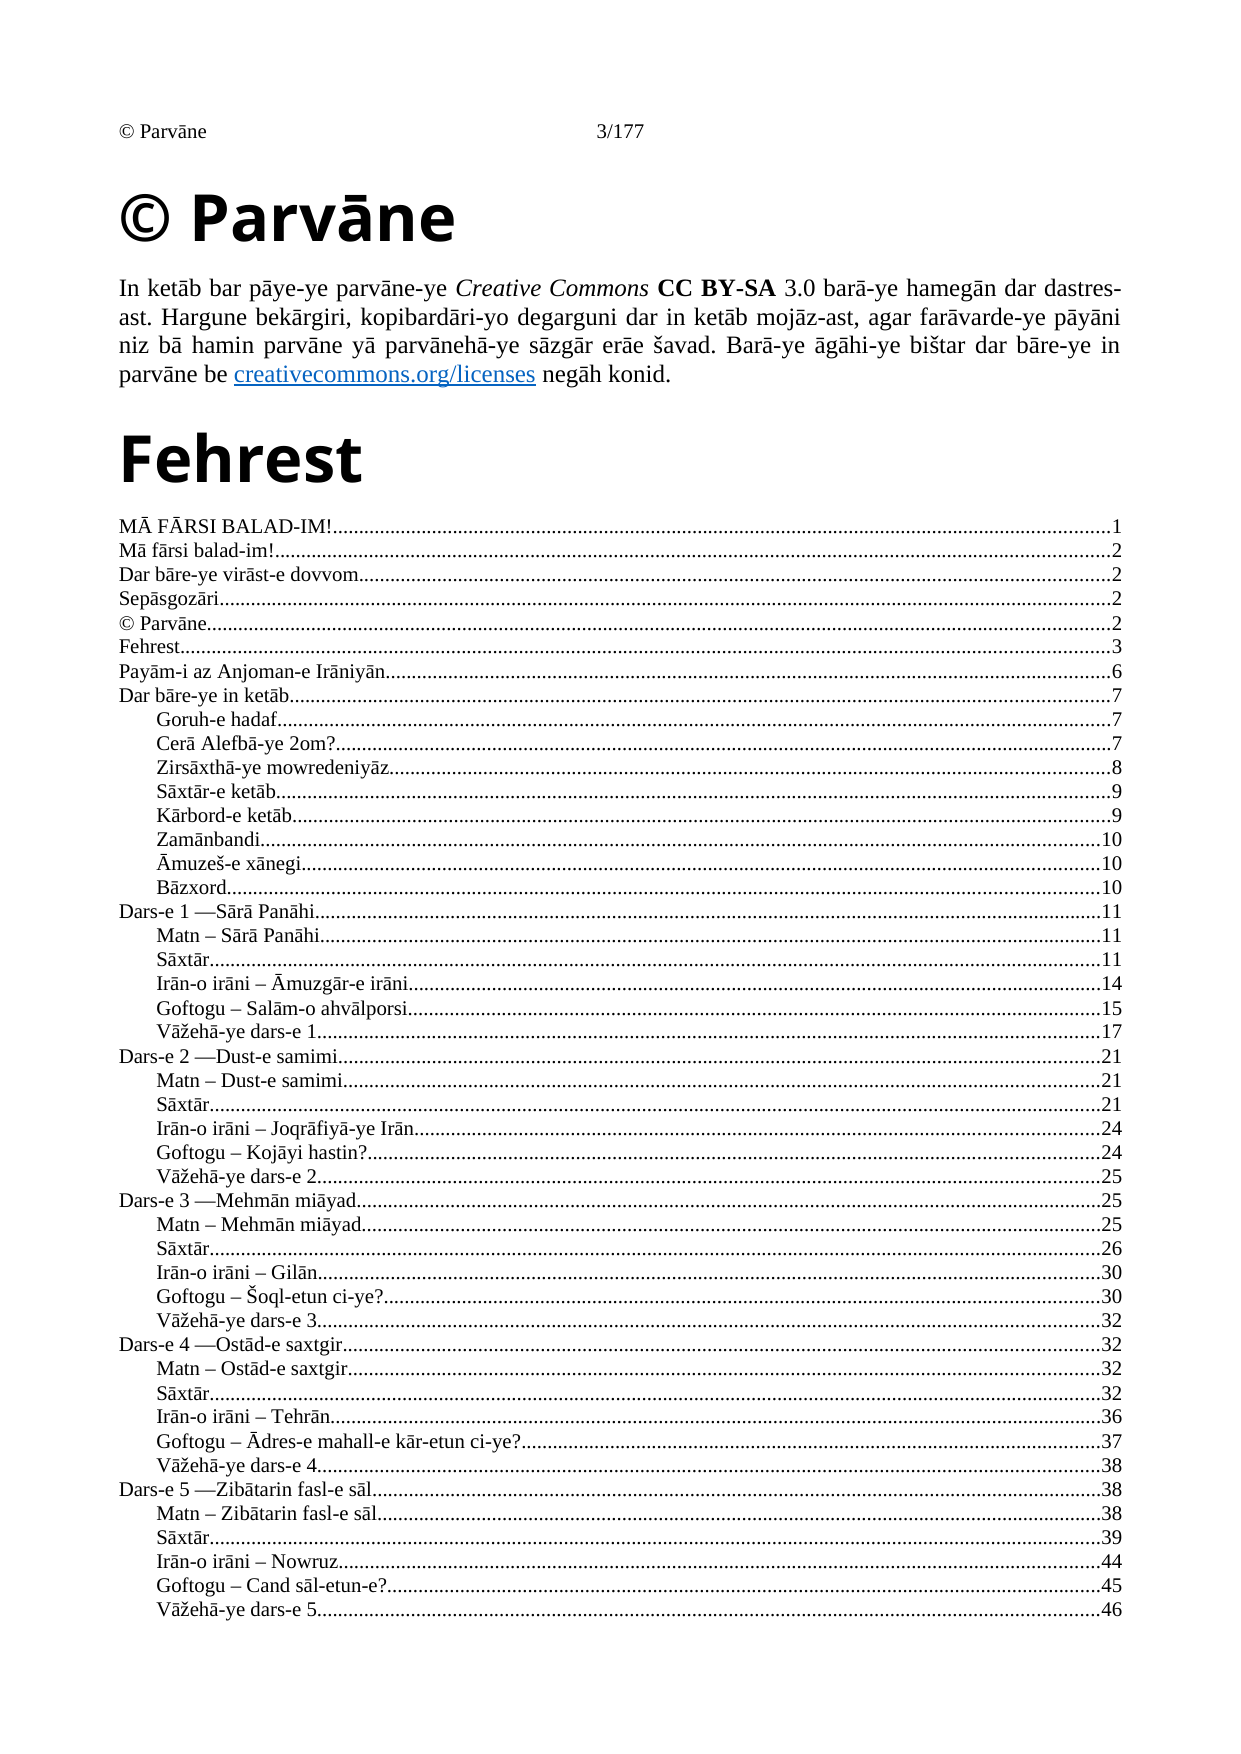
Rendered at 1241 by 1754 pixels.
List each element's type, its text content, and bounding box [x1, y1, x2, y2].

text Vāžehā-ye dars-e 1 17 [118, 1019, 1122, 1043]
text Goruh‐e hadaf 7 [118, 707, 1122, 731]
text Āmuzeš‐e xānegi 10 [118, 851, 1122, 875]
text Dars-e 2 —Dust‐e samimi 21 [118, 1043, 1122, 1068]
text Cerā Alefbā‐ye 2om? 7 [118, 731, 1122, 755]
text In ketāb bar pāye‐ye parvāne‐ye Creative Commons CC BY‐SA 3.0 barā‐ye hamegān dar dastres‐ast. Hargune bekārgiri, kopibardāri‐yo degarguni dar in ketāb mojāz‐ast, agar farāvarde‐ye pāyāni niz bā hamin parvāne yā parvānehā‐ye sāzgār erāe šavad. Barā‐ye āgāhi‐ye bištar dar bāre‐ye in parvāne be creativecommons.org/licenses negāh konid. [118, 273, 1122, 388]
text Irān‐o irāni – Tehrān 36 [118, 1404, 1122, 1428]
text Irān‐o irāni – Āmuzgār‐e irāni 14 [118, 971, 1122, 995]
text Vāžehā-ye dars-e 3 32 [118, 1308, 1122, 1332]
text Fehrest 3 [118, 634, 1122, 658]
text Goftogu – Ādres‐e mahall‐e kār‐etun ci‐ye? 37 [118, 1428, 1122, 1453]
subtitle © Parvāne [118, 172, 1122, 261]
text © Parvāne 2 [118, 610, 1122, 634]
text MĀ FĀRSI BALAD‐IM! 1 [118, 514, 1122, 538]
text Sāxtār 32 [118, 1380, 1122, 1404]
text Dars-e 1 —Sārā Panāhi 11 [118, 899, 1122, 923]
text Dars-e 4 —Ostād‐e saxtgir 32 [118, 1332, 1122, 1356]
text Sāxtār 26 [118, 1236, 1122, 1260]
text Dars-e 3 —Mehmān miāyad 25 [118, 1188, 1122, 1212]
text Matn – Dust‐e samimi 21 [118, 1068, 1122, 1092]
text Sāxtār 11 [118, 947, 1122, 971]
text Sāxtār 39 [118, 1525, 1122, 1549]
subtitle Fehrest [118, 413, 1122, 502]
text Goftogu – Kojāyi hastin? 24 [118, 1140, 1122, 1164]
text Dar bāre‐ye in ketāb 7 [118, 683, 1122, 707]
text Irān‐o irāni – Gilān 30 [118, 1260, 1122, 1284]
text Vāžehā-ye dars-e 5 46 [118, 1597, 1122, 1621]
text Goftogu – Salām‐o ahvālporsi 15 [118, 995, 1122, 1019]
text Bāzxord 10 [118, 875, 1122, 899]
text Matn – Sārā Panāhi 11 [118, 923, 1122, 947]
text Dars-e 5 —Zibātarin fasl‐e sāl 38 [118, 1477, 1122, 1501]
text Matn – Ostād‐e saxtgir 32 [118, 1356, 1122, 1380]
text Sāxtār‐e ketāb 9 [118, 779, 1122, 803]
text Matn – Mehmān miāyad 25 [118, 1212, 1122, 1236]
text Irān‐o irāni – Nowruz 44 [118, 1549, 1122, 1573]
text Goftogu – Šoql‐etun ci‐ye? 30 [118, 1284, 1122, 1308]
text Payām‐i az Anjoman‐e Irāniyān 6 [118, 658, 1122, 683]
text Mā fārsi balad‐im! 2 [118, 538, 1122, 562]
text Kārbord‐e ketāb 9 [118, 803, 1122, 827]
text Vāžehā-ye dars-e 4 38 [118, 1453, 1122, 1477]
text Irān‐o irāni – Joqrāfiyā‐ye Irān 24 [118, 1116, 1122, 1140]
text Zamānbandi 10 [118, 827, 1122, 851]
text Dar bāre‐ye virāst‐e dovvom 2 [118, 562, 1122, 586]
text Zirsāxthā‐ye mowredeniyāz 8 [118, 755, 1122, 779]
text Sepāsgozāri 2 [118, 586, 1122, 610]
text Sāxtār 21 [118, 1092, 1122, 1116]
text Matn – Zibātarin fasl‐e sāl 38 [118, 1501, 1122, 1525]
text Goftogu – Cand sāl‐etun‐e? 45 [118, 1573, 1122, 1597]
text Vāžehā-ye dars-e 2 25 [118, 1164, 1122, 1188]
